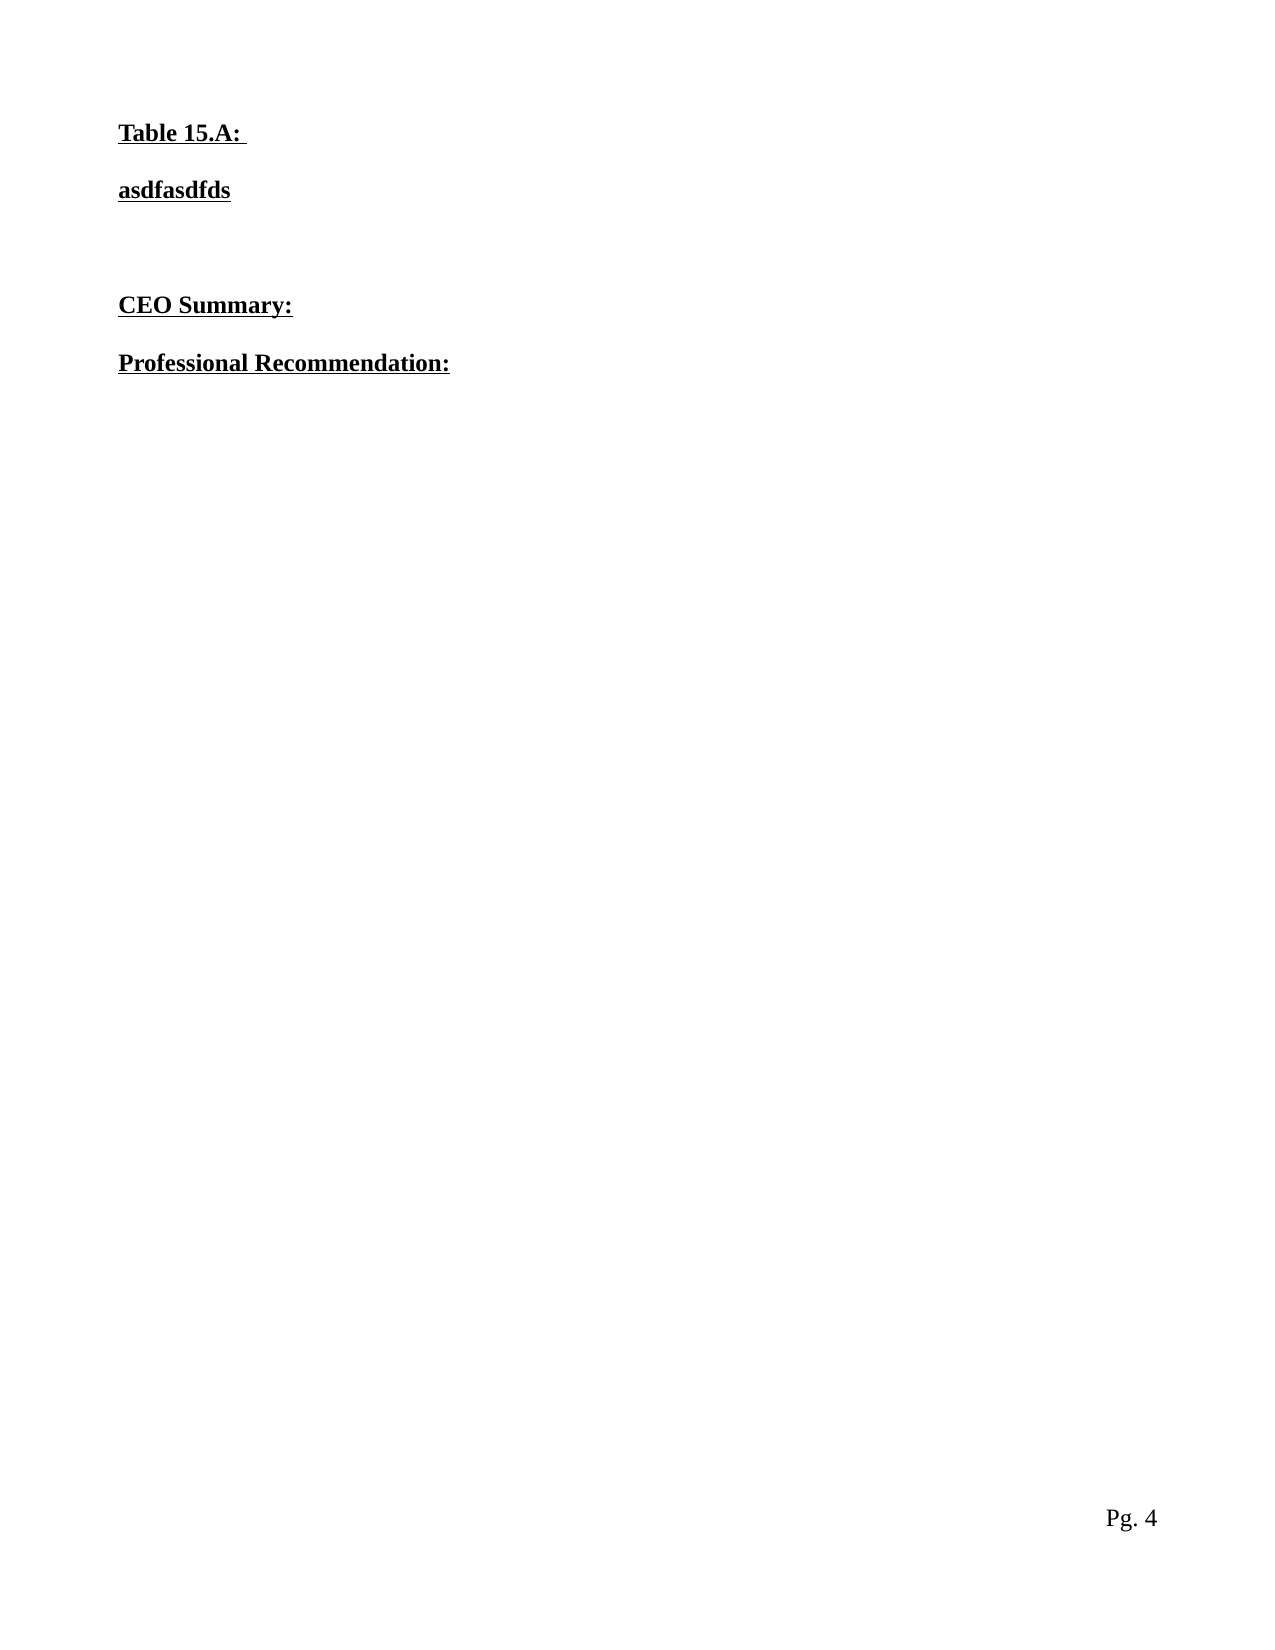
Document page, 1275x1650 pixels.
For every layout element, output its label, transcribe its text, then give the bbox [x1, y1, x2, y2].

text asdfasdfds [118, 176, 1157, 204]
text CEO Summary: [118, 291, 1157, 319]
text Table 15.A: [118, 118, 1157, 147]
text Professional Recommendation: [118, 348, 1157, 377]
